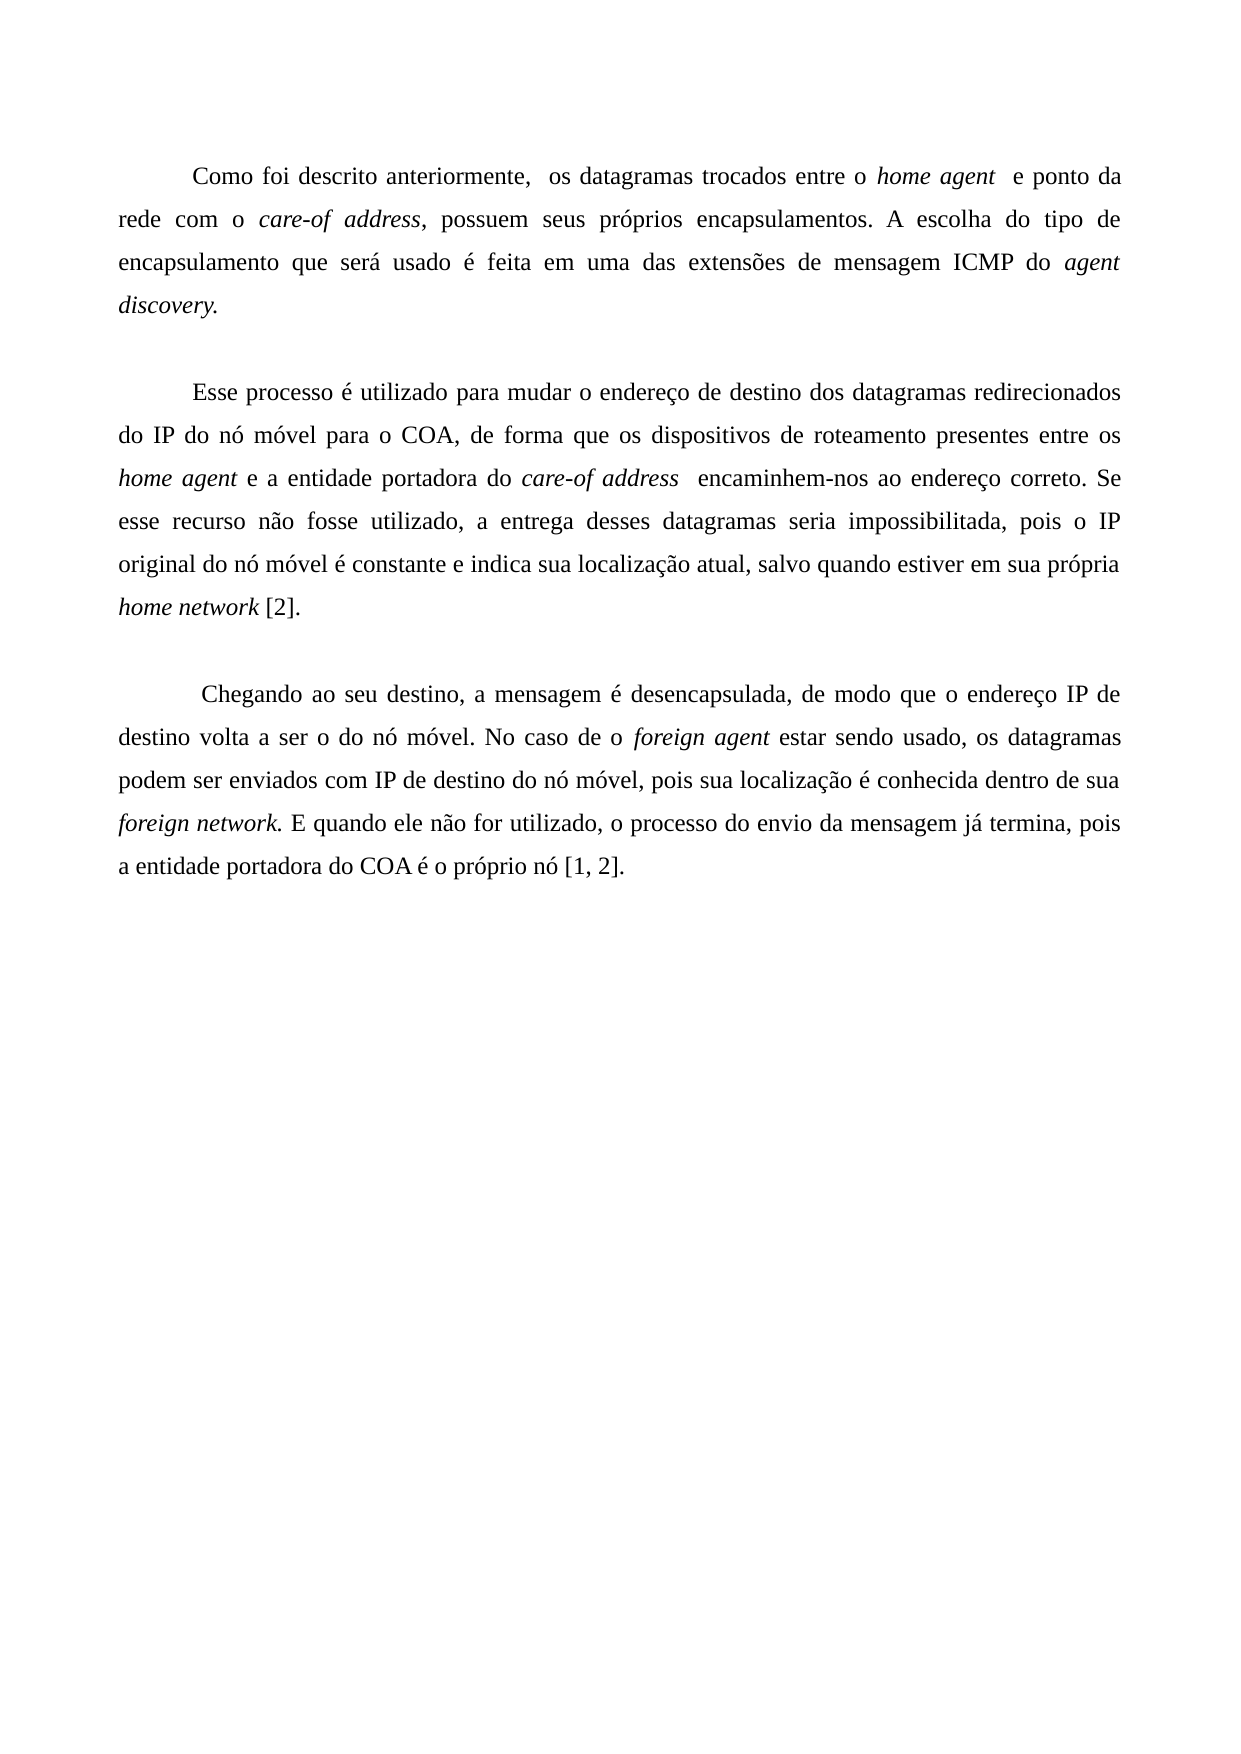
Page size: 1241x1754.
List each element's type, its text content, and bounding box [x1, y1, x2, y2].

text Como foi descrito anteriormente, os datagramas trocados entre o home agent e ponto da rede com o care-of address, possuem seus próprios encapsulamentos. A escolha do tipo de encapsulamento que será usado é feita em uma das extensões de mensagem ICMP do agent discovery. [118, 161, 1122, 319]
text Esse processo é utilizado para mudar o endereço de destino dos datagramas redirecionados do IP do nó móvel para o COA, de forma que os dispositivos de roteamento presentes entre os home agent e a entidade portadora do care-of address encaminhem-nos ao endereço correto. Se esse recurso não fosse utilizado, a entrega desses datagramas seria impossibilitada, pois o IP original do nó móvel é constante e indica sua localização atual, salvo quando estiver em sua própria home network [2]. [118, 377, 1122, 621]
text Chegando ao seu destino, a mensagem é desencapsulada, de modo que o endereço IP de destino volta a ser o do nó móvel. No caso de o foreign agent estar sendo usado, os datagramas podem ser enviados com IP de destino do nó móvel, pois sua localização é conhecida dentro de sua foreign network. E quando ele não for utilizado, o processo do envio da mensagem já termina, pois a entidade portadora do COA é o próprio nó [1, 2]. [118, 679, 1122, 880]
